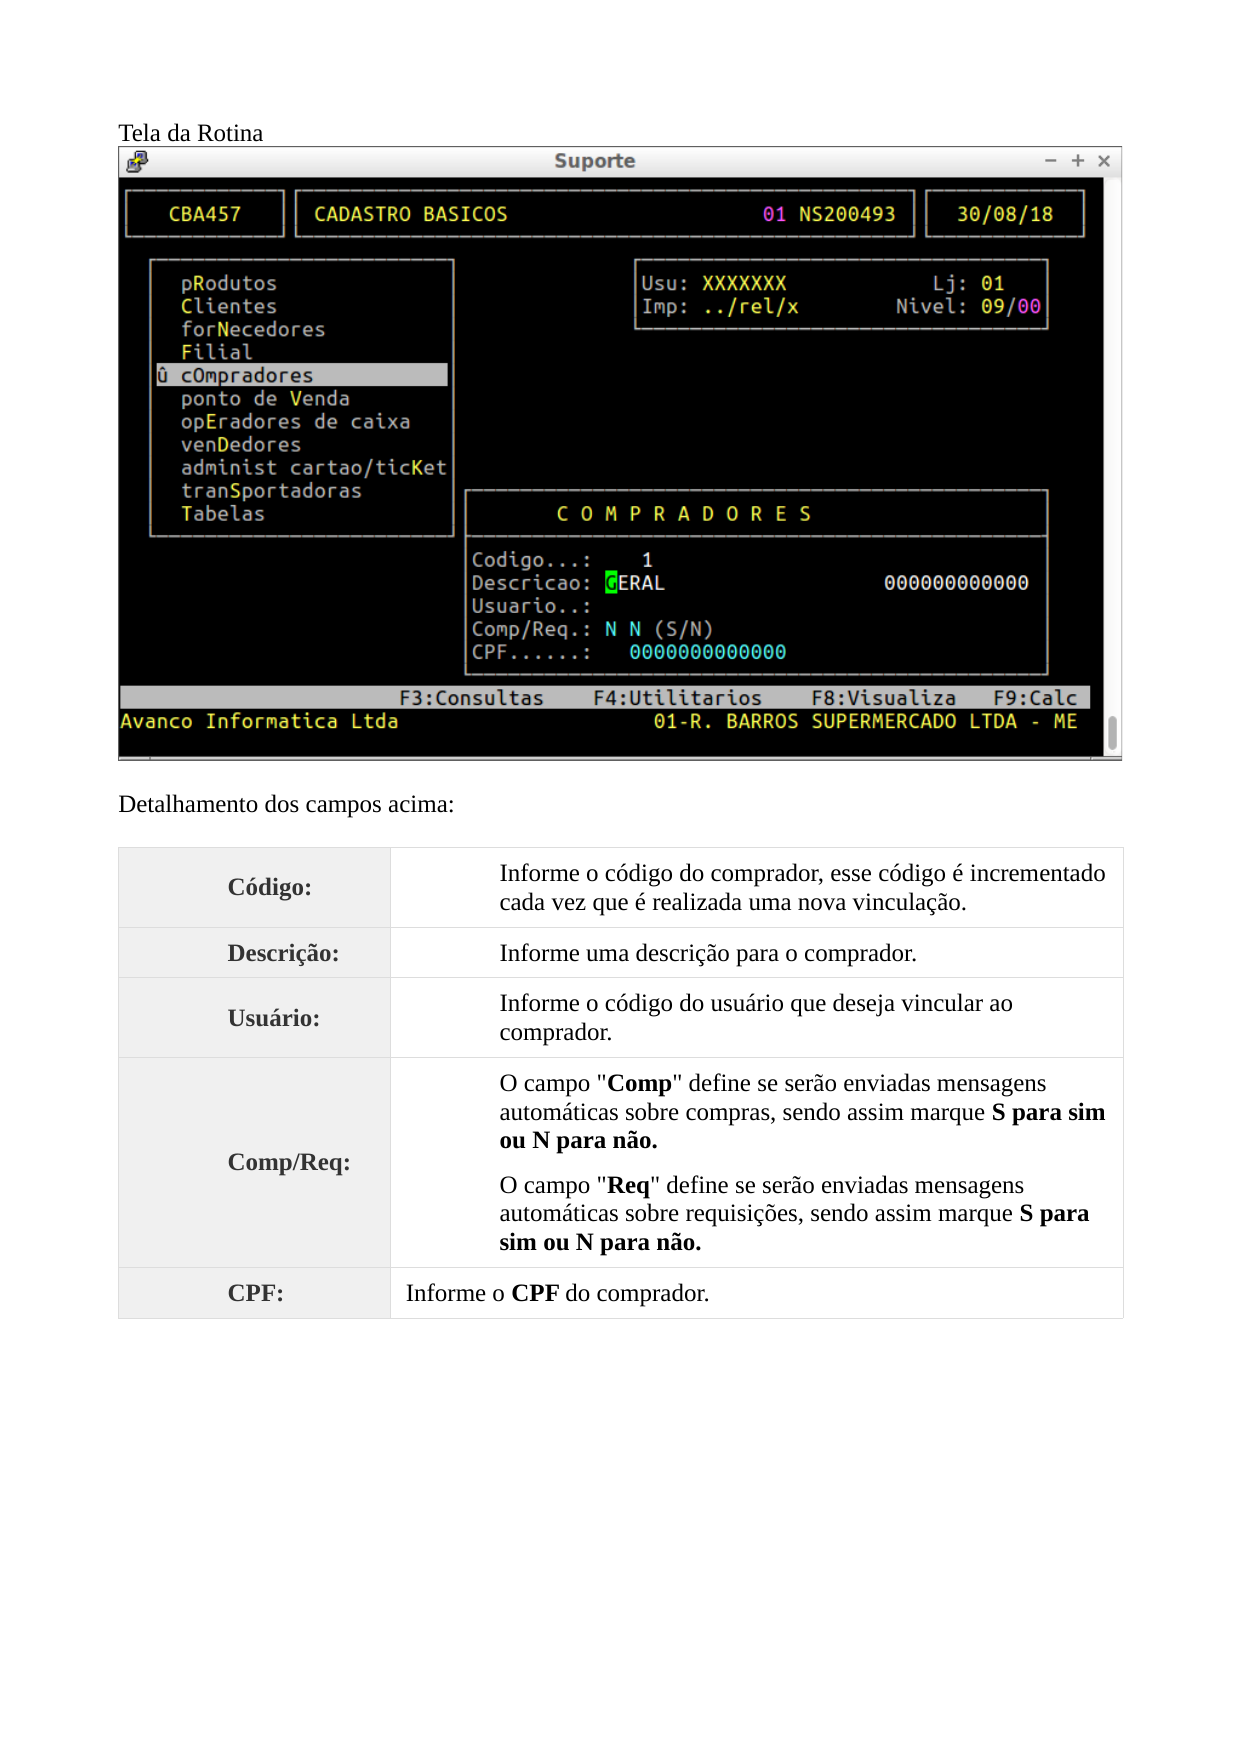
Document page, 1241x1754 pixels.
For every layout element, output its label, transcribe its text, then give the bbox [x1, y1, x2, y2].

text Tela da Rotina [118, 118, 1122, 146]
table_cell Descrição: [119, 928, 390, 977]
table_cell Informe uma descrição para o comprador. [391, 928, 1123, 977]
table_cell CPF: [119, 1268, 390, 1318]
table_cell O campo "Comp" define se serão enviadas mensagens automáticas sobre compras, sendo assim marque S para sim ou N para não. O campo "Req" define se serão enviadas mensagens automáticas sobre requisições, sendo assim marque S para sim ou N para não. [391, 1058, 1123, 1267]
picture [118, 146, 1123, 761]
table_cell Comp/Req: [119, 1058, 390, 1267]
table_cell Informe o código do usuário que deseja vincular ao comprador. [391, 978, 1123, 1057]
table_header Código: [119, 848, 390, 927]
text Detalhamento dos campos acima: [118, 789, 1122, 818]
table_header Informe o código do comprador, esse código é incrementado cada vez que é realizada uma nova vinculação. [391, 848, 1123, 927]
table_cell Informe o CPF do comprador. [391, 1268, 1123, 1318]
table_cell Usuário: [119, 978, 390, 1057]
